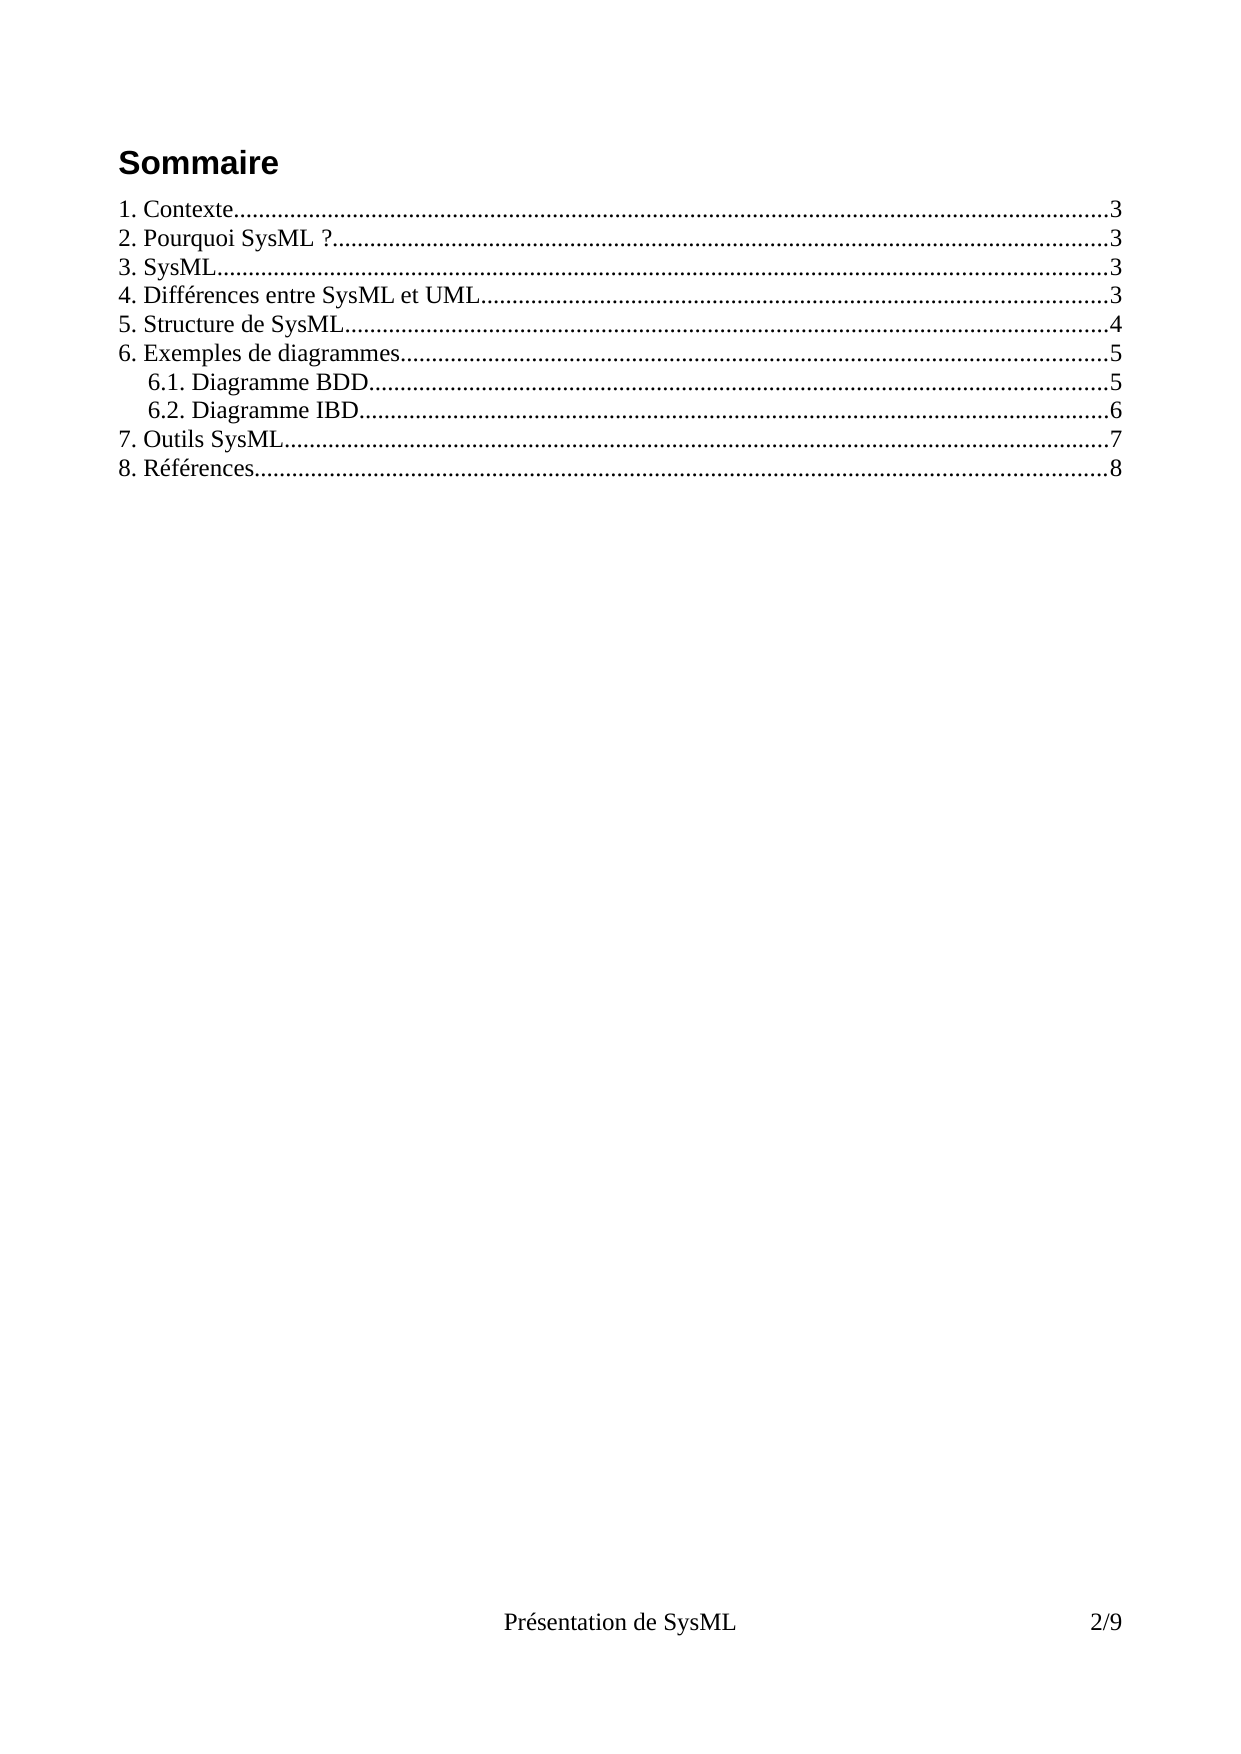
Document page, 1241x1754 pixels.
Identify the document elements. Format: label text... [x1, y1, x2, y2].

text 2. Pourquoi SysML ? 3 [118, 223, 1122, 252]
text 7. Outils SysML 7 [118, 424, 1122, 453]
text 3. SysML 3 [118, 252, 1122, 280]
text 1. Contexte 3 [118, 194, 1122, 223]
text 4. Différences entre SysML et UML 3 [118, 280, 1122, 309]
text 5. Structure de SysML 4 [118, 309, 1122, 338]
subtitle Sommaire [118, 143, 1122, 182]
text 6.2. Diagramme IBD 6 [148, 395, 1122, 424]
text 8. Références 8 [118, 453, 1122, 482]
text 6. Exemples de diagrammes 5 [118, 338, 1122, 367]
text 6.1. Diagramme BDD 5 [148, 367, 1122, 395]
